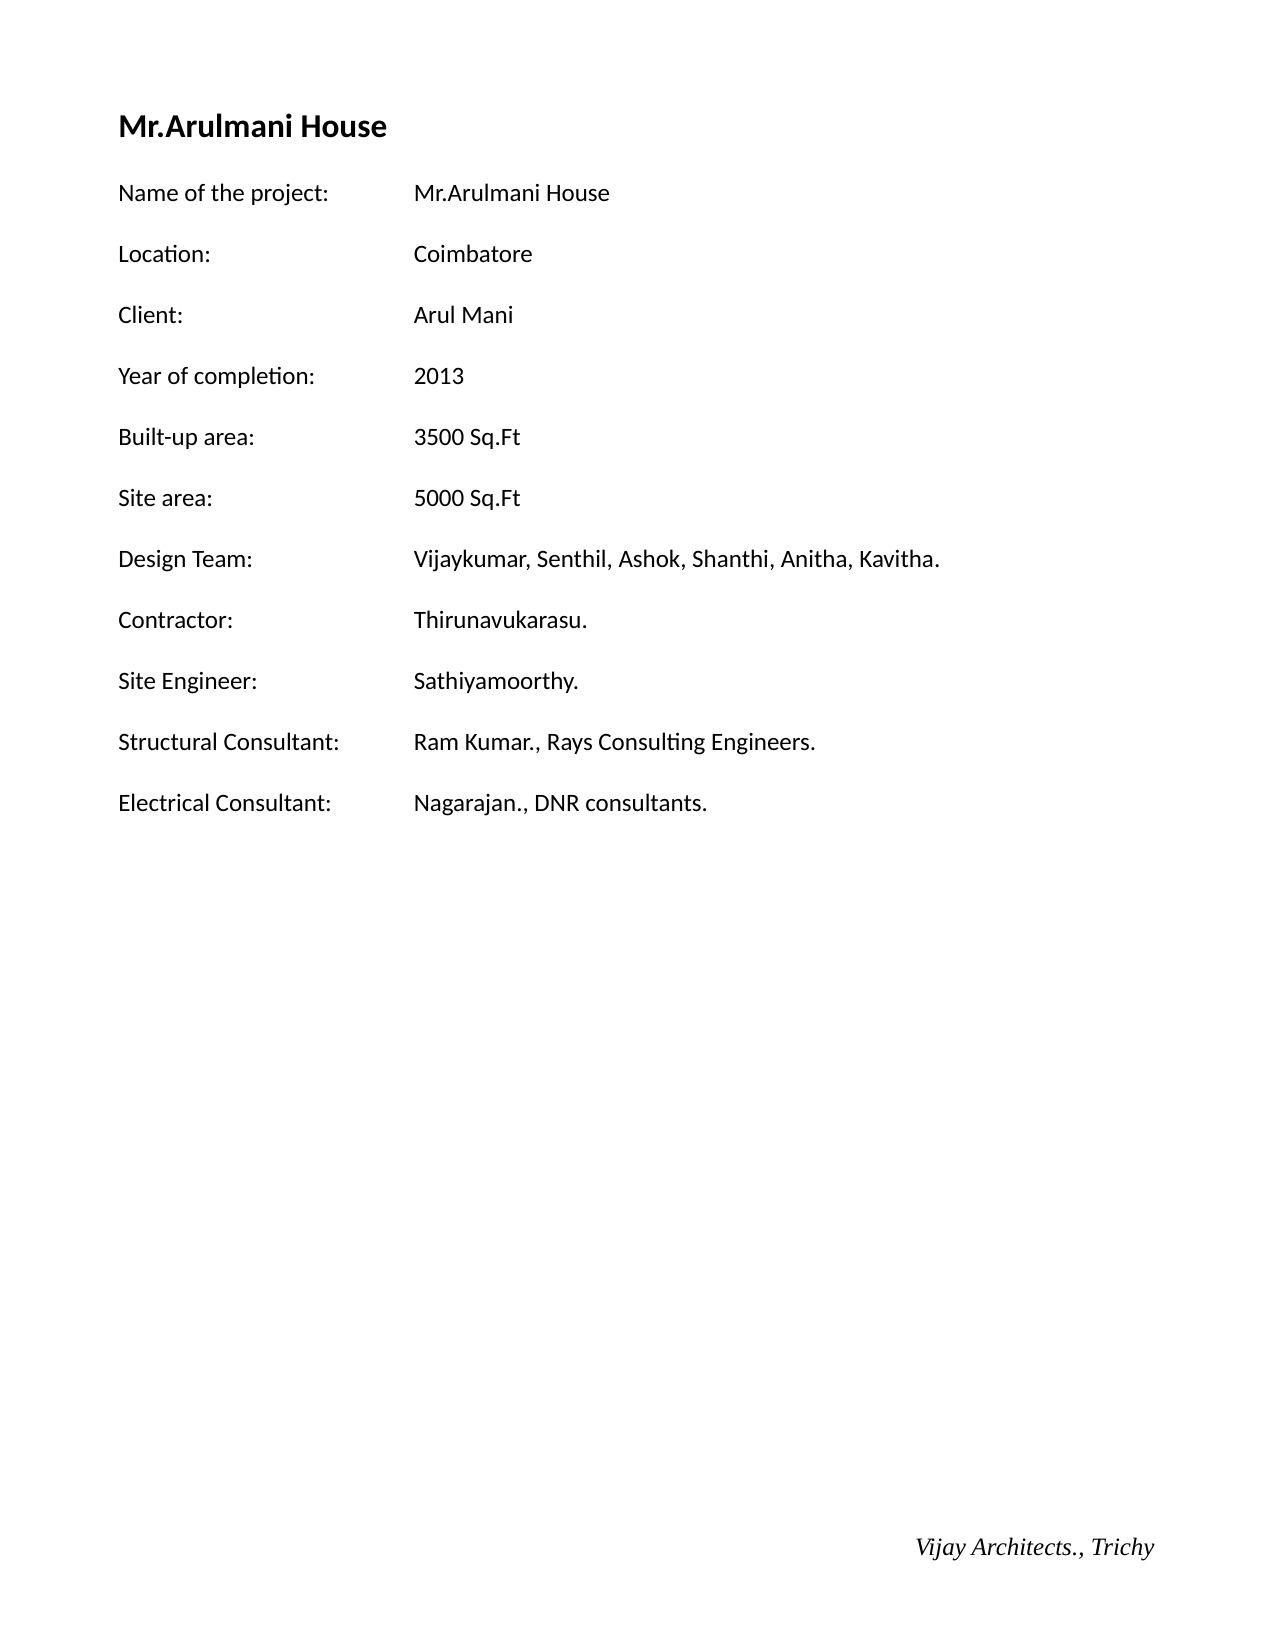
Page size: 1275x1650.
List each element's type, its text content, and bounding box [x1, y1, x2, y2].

text Client: Arul Mani [118, 299, 1157, 329]
text Electrical Consultant: Nagarajan., DNR consultants. [118, 787, 1157, 818]
text Built-up area: 3500 Sq.Ft [118, 421, 1157, 451]
text Site Engineer: Sathiyamoorthy. [118, 665, 1157, 696]
text Contractor: Thirunavukarasu. [118, 604, 1157, 634]
text Name of the project: Mr.Arulmani House [118, 177, 1157, 207]
text Mr.Arulmani House [118, 106, 1157, 146]
text Site area: 5000 Sq.Ft [118, 482, 1157, 512]
text Design Team: Vijaykumar, Senthil, Ashok, Shanthi, Anitha, Kavitha. [118, 543, 1157, 573]
text Year of completion: 2013 [118, 360, 1157, 390]
text Structural Consultant: Ram Kumar., Rays Consulting Engineers. [118, 726, 1157, 757]
text Location: Coimbatore [118, 238, 1157, 268]
